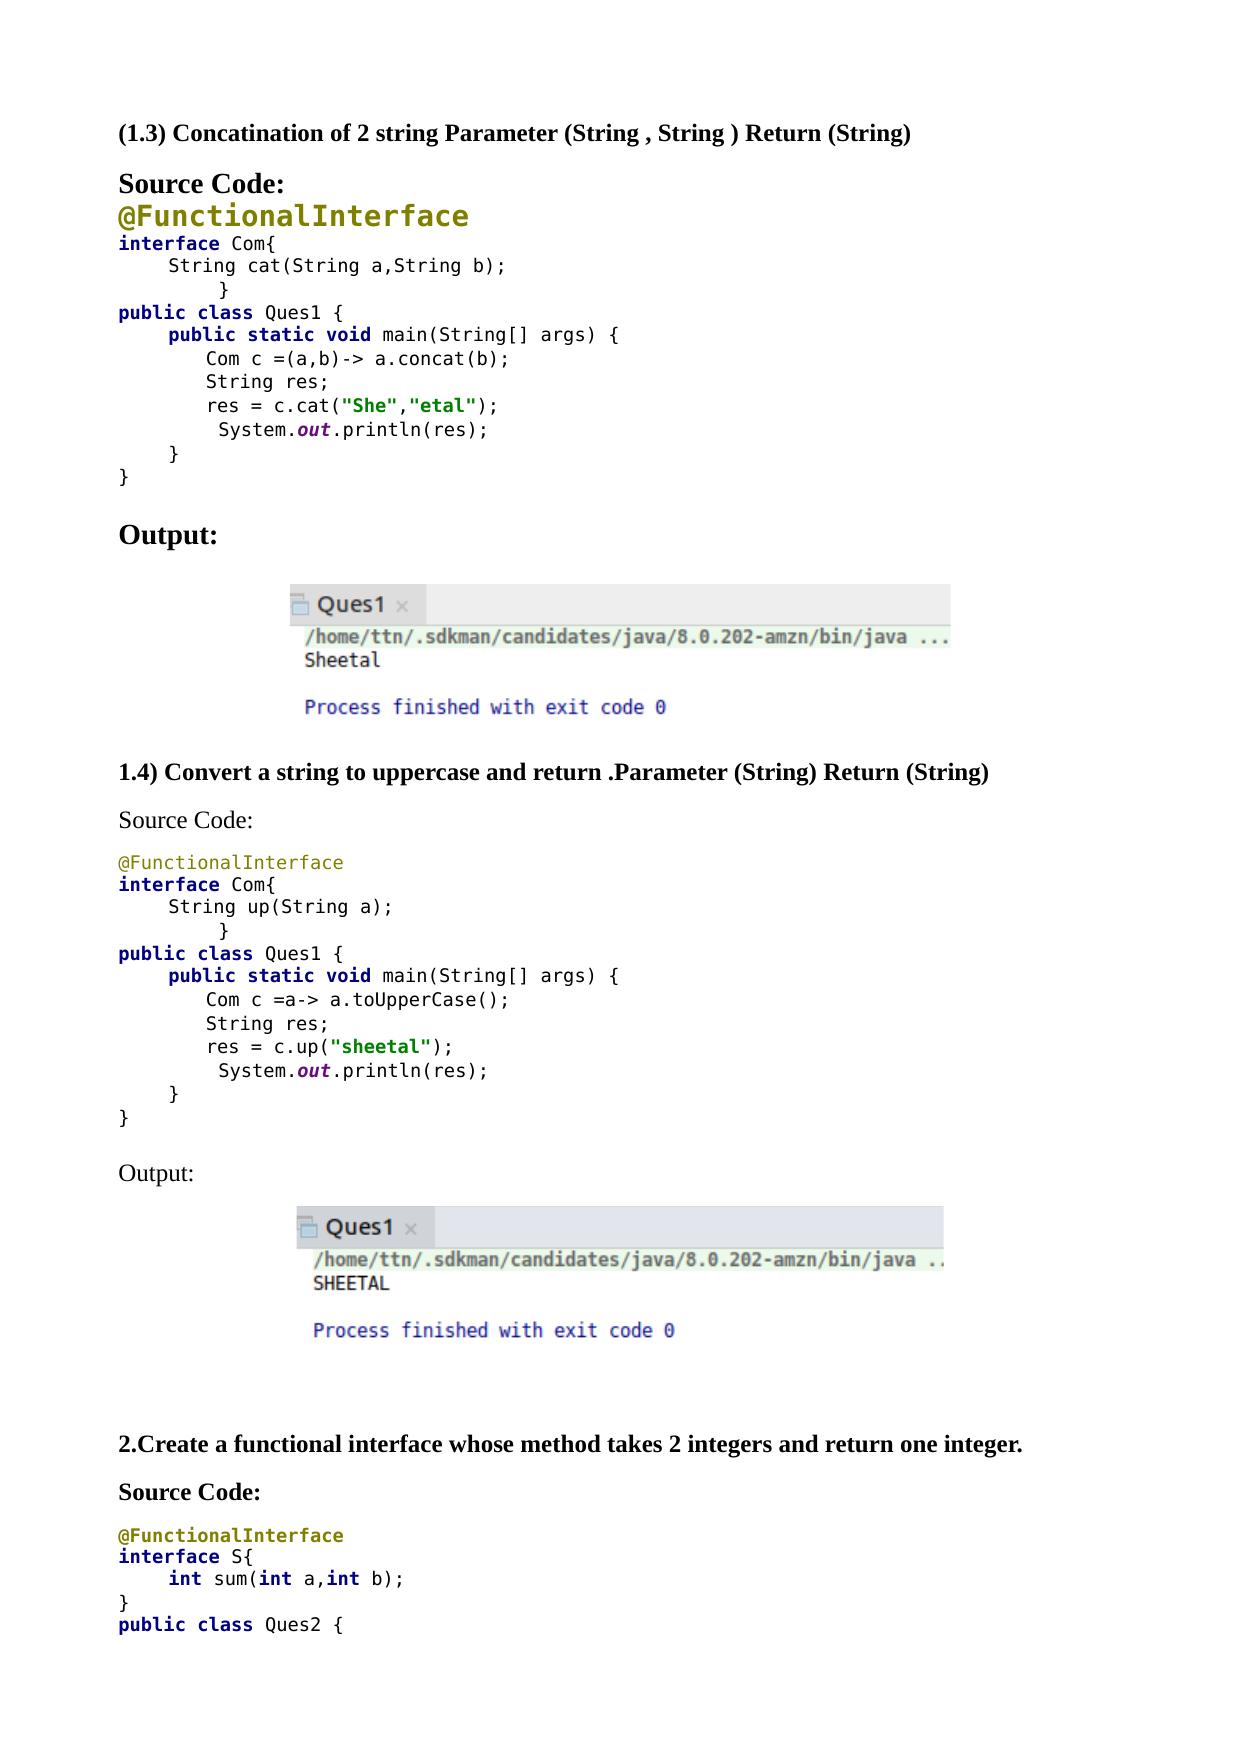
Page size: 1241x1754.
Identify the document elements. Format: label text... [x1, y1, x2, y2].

text int sum(int a,int b); [118, 1568, 1122, 1592]
text String cat(String a,String b); [118, 255, 1122, 279]
text (1.3) Concatination of 2 string Parameter (String , String ) Return (String) [118, 118, 1122, 147]
text public class Ques1 { [118, 302, 1122, 324]
text } [118, 442, 1122, 466]
picture [289, 584, 951, 741]
text } [118, 1107, 1122, 1129]
text @FunctionalInterface [118, 199, 1122, 233]
text public static void main(String[] args) { [118, 324, 1122, 348]
text String res; [118, 372, 1122, 395]
text res = c.cat("She","etal"); [118, 395, 1122, 419]
text Source Code: [118, 1477, 1122, 1506]
text Output: [118, 517, 1122, 584]
text Source Code: [118, 166, 1122, 199]
text public class Ques2 { [118, 1614, 1122, 1636]
text } [118, 466, 1122, 488]
text } [118, 1592, 1122, 1614]
text } [118, 1083, 1122, 1107]
text Com c =a-> a.toUpperCase(); [118, 989, 1122, 1012]
picture [296, 1206, 944, 1366]
text System.out.println(res); [118, 1060, 1122, 1083]
text Output: [118, 1158, 1122, 1187]
text String up(String a); [118, 896, 1122, 920]
text } [118, 920, 1122, 943]
text String res; [118, 1012, 1122, 1036]
text @FunctionalInterface [118, 852, 1122, 874]
text System.out.println(res); [118, 419, 1122, 442]
text interface Com{ [118, 233, 1122, 255]
text Source Code: [118, 805, 1122, 833]
text interface Com{ [118, 874, 1122, 896]
text Com c =(a,b)-> a.concat(b); [118, 348, 1122, 372]
text public static void main(String[] args) { [118, 965, 1122, 989]
text 2.Create a functional interface whose method takes 2 integers and return one integer. [118, 1429, 1122, 1458]
text } [118, 279, 1122, 302]
text @FunctionalInterface [118, 1525, 1122, 1547]
text res = c.up("sheetal"); [118, 1036, 1122, 1060]
text public class Ques1 { [118, 943, 1122, 965]
text 1.4) Convert a string to uppercase and return .Parameter (String) Return (String) [118, 757, 1122, 786]
text interface S{ [118, 1547, 1122, 1568]
